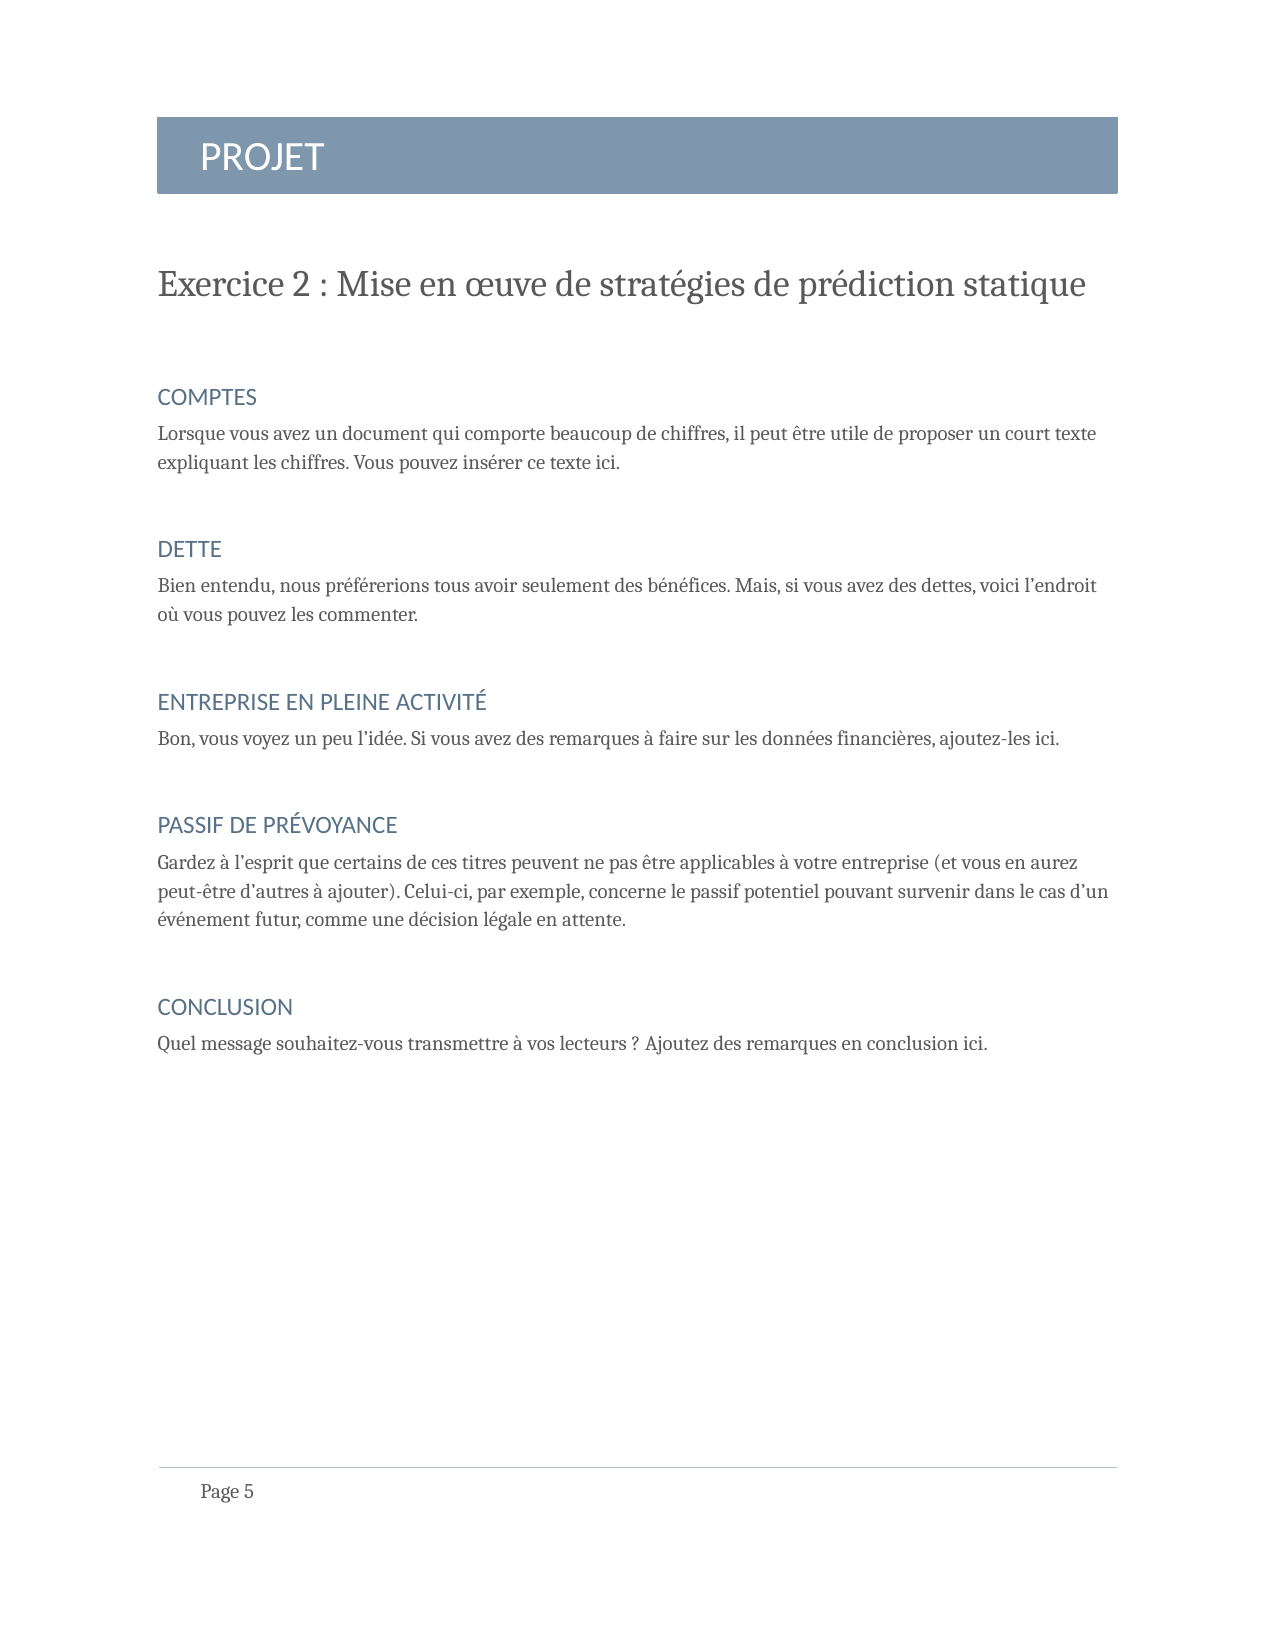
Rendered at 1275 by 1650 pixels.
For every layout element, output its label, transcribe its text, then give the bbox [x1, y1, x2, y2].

text Gardez à l’esprit que certains de ces titres peuvent ne pas être applicables à votre entreprise (et vous en aurez peut-être d’autres à ajouter). Celui-ci, par exemple, concerne le passif potentiel pouvant survenir dans le cas d’un événement futur, comme une décision légale en attente. [157, 851, 1117, 932]
subtitle Exercice 2 : Mise en œuve de stratégies de prédiction statique [157, 262, 1117, 306]
text Lorsque vous avez un document qui comporte beaucoup de chiffres, il peut être utile de proposer un court texte expliquant les chiffres. Vous pouvez insérer ce texte ici. [157, 422, 1117, 474]
subtitle Conclusion [157, 991, 1117, 1022]
subtitle Entreprise en pleine activité [157, 686, 1117, 716]
text Bon, vous voyez un peu l’idée. Si vous avez des remarques à faire sur les données financières, ajoutez-les ici. [157, 727, 1117, 751]
text Bien entendu, nous préférerions tous avoir seulement des bénéfices. Mais, si vous avez des dettes, voici l’endroit où vous pouvez les commenter. [157, 574, 1117, 627]
subtitle Passif de prévoyance [157, 810, 1117, 840]
subtitle Dette [157, 533, 1117, 564]
text Quel message souhaitez-vous transmettre à vos lecteurs ? Ajoutez des remarques en conclusion ici. [157, 1032, 1117, 1056]
subtitle Comptes [157, 381, 1117, 411]
